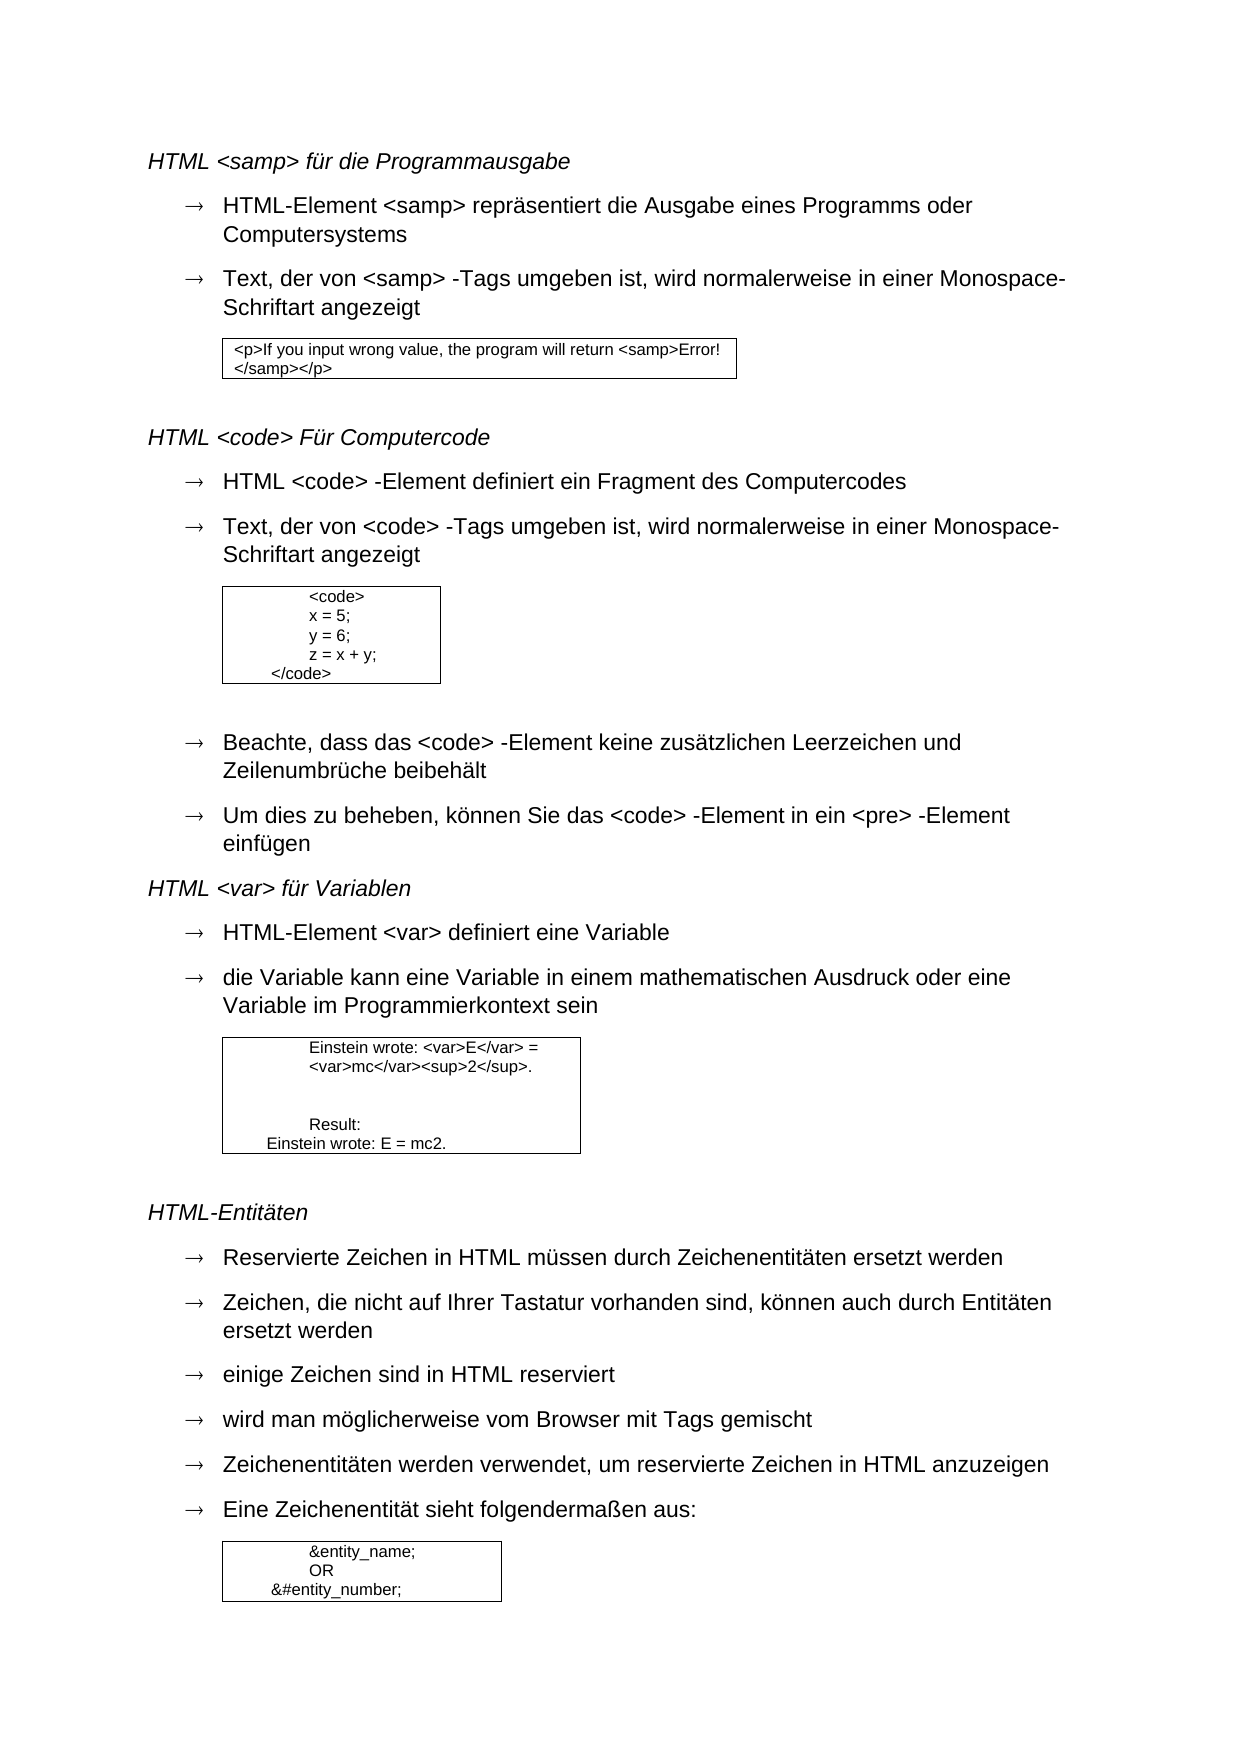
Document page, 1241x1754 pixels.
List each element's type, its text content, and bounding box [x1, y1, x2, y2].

list HTML-Element <samp> repräsentiert die Ausgabe eines Programms oder Computersystems [185, 192, 1093, 247]
list Text, der von <code> -Tags umgeben ist, wird normalerweise in einer Monospace-Schriftart angezeigt [185, 513, 1093, 567]
table_header &entity_name; OR &#entity_number; [223, 1542, 501, 1601]
list HTML-Entitäten [148, 1199, 1093, 1225]
list HTML <samp> für die Programmausgabe [148, 148, 1093, 174]
list Um dies zu beheben, können Sie das <code> -Element in ein <pre> -Element einfügen [185, 802, 1093, 856]
table_header <code> x = 5; y = 6; z = x + y; </code> [223, 587, 440, 683]
list Reservierte Zeichen in HTML müssen durch Zeichenentitäten ersetzt werden [185, 1244, 1093, 1270]
list Zeichen, die nicht auf Ihrer Tastatur vorhanden sind, können auch durch Entitäten ersetzt werden [185, 1288, 1093, 1343]
list Text, der von <samp> -Tags umgeben ist, wird normalerweise in einer Monospace-Schriftart angezeigt [185, 265, 1093, 320]
list HTML <code> Für Computercode [148, 423, 1093, 450]
list Eine Zeichenentität sieht folgendermaßen aus: [185, 1496, 1093, 1522]
text HTML <var> für Variablen [148, 874, 1093, 901]
list die Variable kann eine Variable in einem mathematischen Ausdruck oder eine Variable im Programmierkontext sein [185, 964, 1093, 1018]
table_header <p>If you input wrong value, the program will return <samp>Error!</samp></p> [223, 339, 736, 378]
list HTML-Element <var> definiert eine Variable [185, 919, 1093, 946]
list Zeichenentitäten werden verwendet, um reservierte Zeichen in HTML anzuzeigen [185, 1451, 1093, 1477]
list HTML <code> -Element definiert ein Fragment des Computercodes [185, 468, 1093, 494]
list einige Zeichen sind in HTML reserviert [185, 1361, 1093, 1388]
list Beachte, dass das <code> -Element keine zusätzlichen Leerzeichen und Zeilenumbrüche beibehält [185, 729, 1093, 783]
table_header Einstein wrote: <var>E</var> = <var>mc</var><sup>2</sup>. Result: Einstein wrote: E = mc2. [223, 1038, 580, 1153]
list wird man möglicherweise vom Browser mit Tags gemischt [185, 1406, 1093, 1432]
